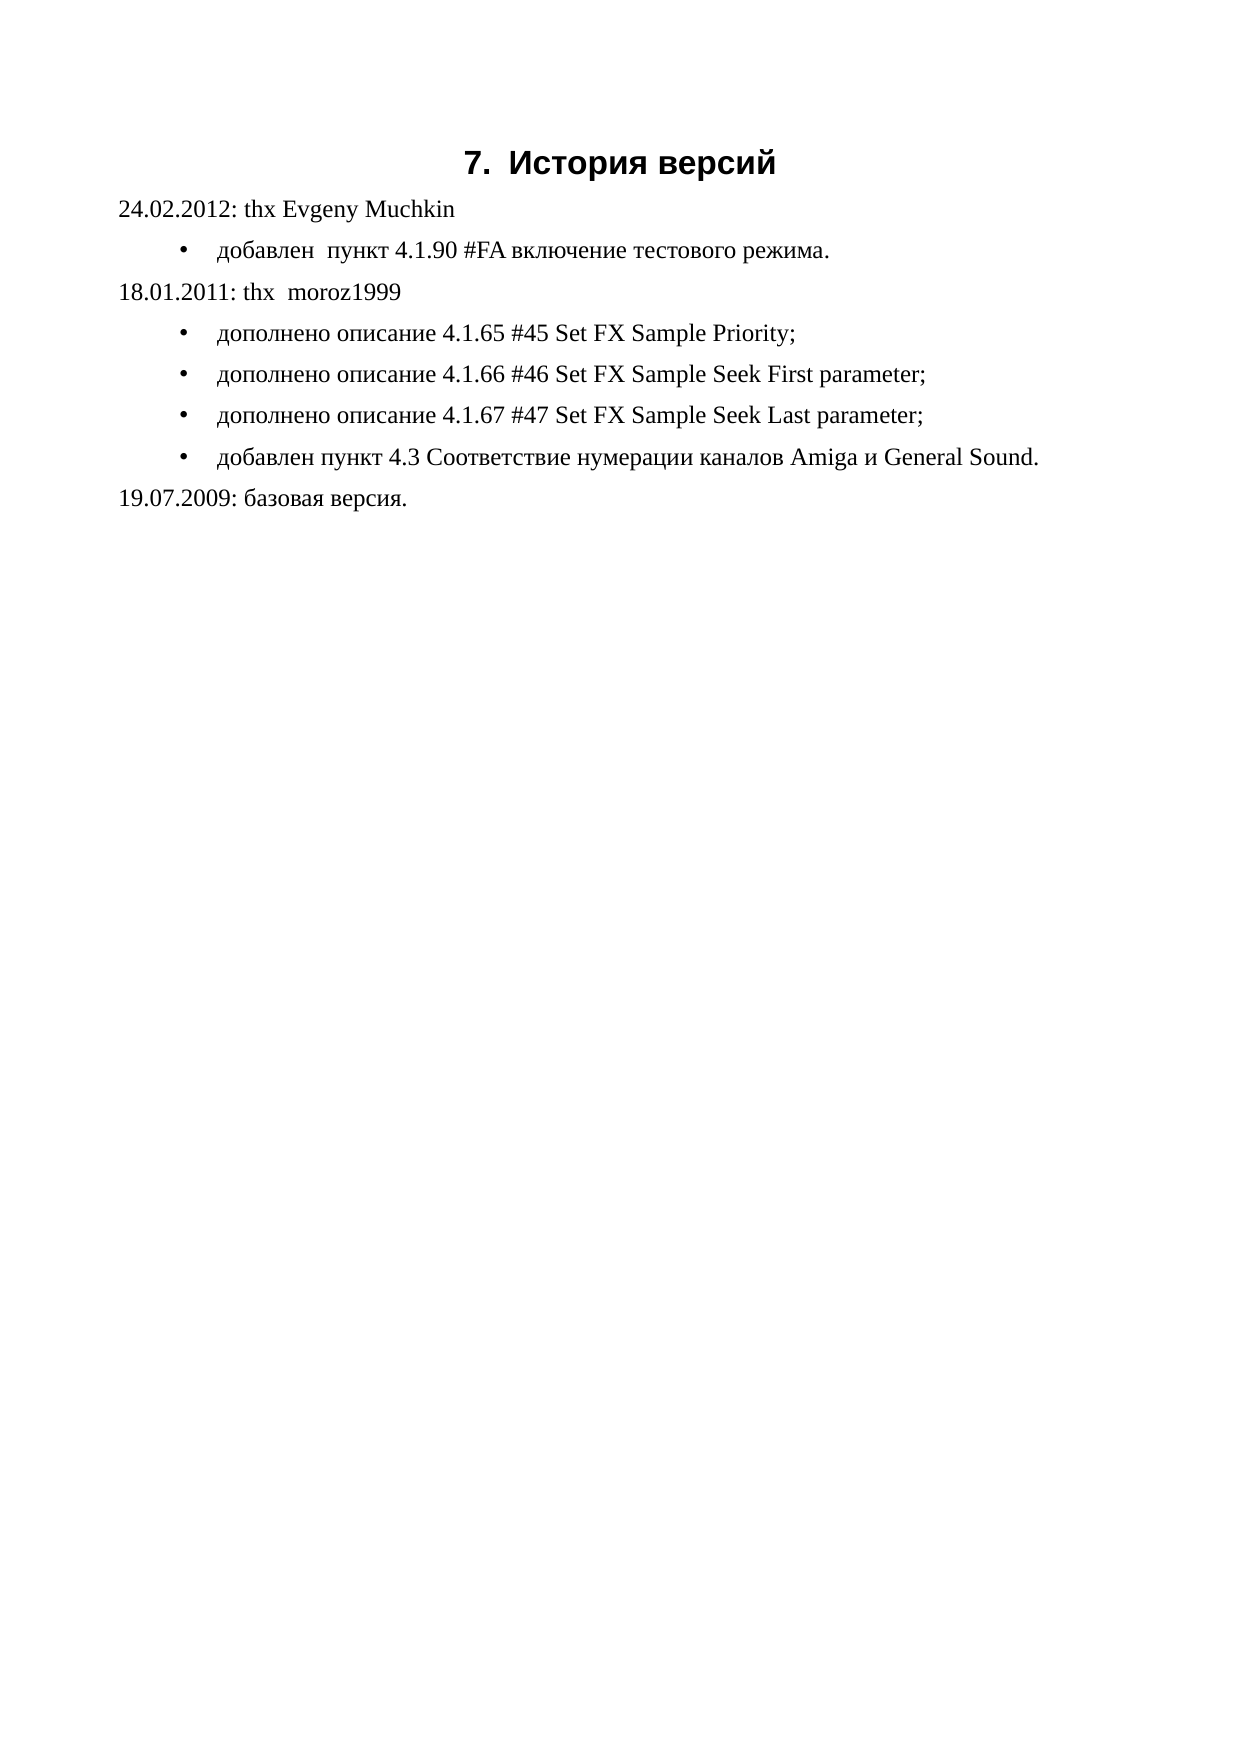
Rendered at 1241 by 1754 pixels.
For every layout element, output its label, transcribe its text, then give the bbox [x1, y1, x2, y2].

subtitle История версий [118, 143, 1122, 182]
list добавлен пункт 4.1.90 #FA включение тестового режима. [179, 236, 1122, 264]
list 24.02.2012: thx Evgeny Muchkin [81, 194, 1122, 223]
list дополнено описание 4.1.65 #45 Set FX Sample Priority; [179, 318, 1122, 347]
list добавлен пункт 4.3 Соответствие нумерации каналов Amiga и General Sound. [179, 442, 1122, 471]
text 18.01.2011: thx moroz1999 [118, 277, 1122, 306]
list 19.07.2009: базовая версия. [118, 483, 1122, 512]
list дополнено описание 4.1.67 #47 Set FX Sample Seek Last parameter; [179, 401, 1122, 429]
list дополнено описание 4.1.66 #46 Set FX Sample Seek First parameter; [179, 359, 1122, 388]
